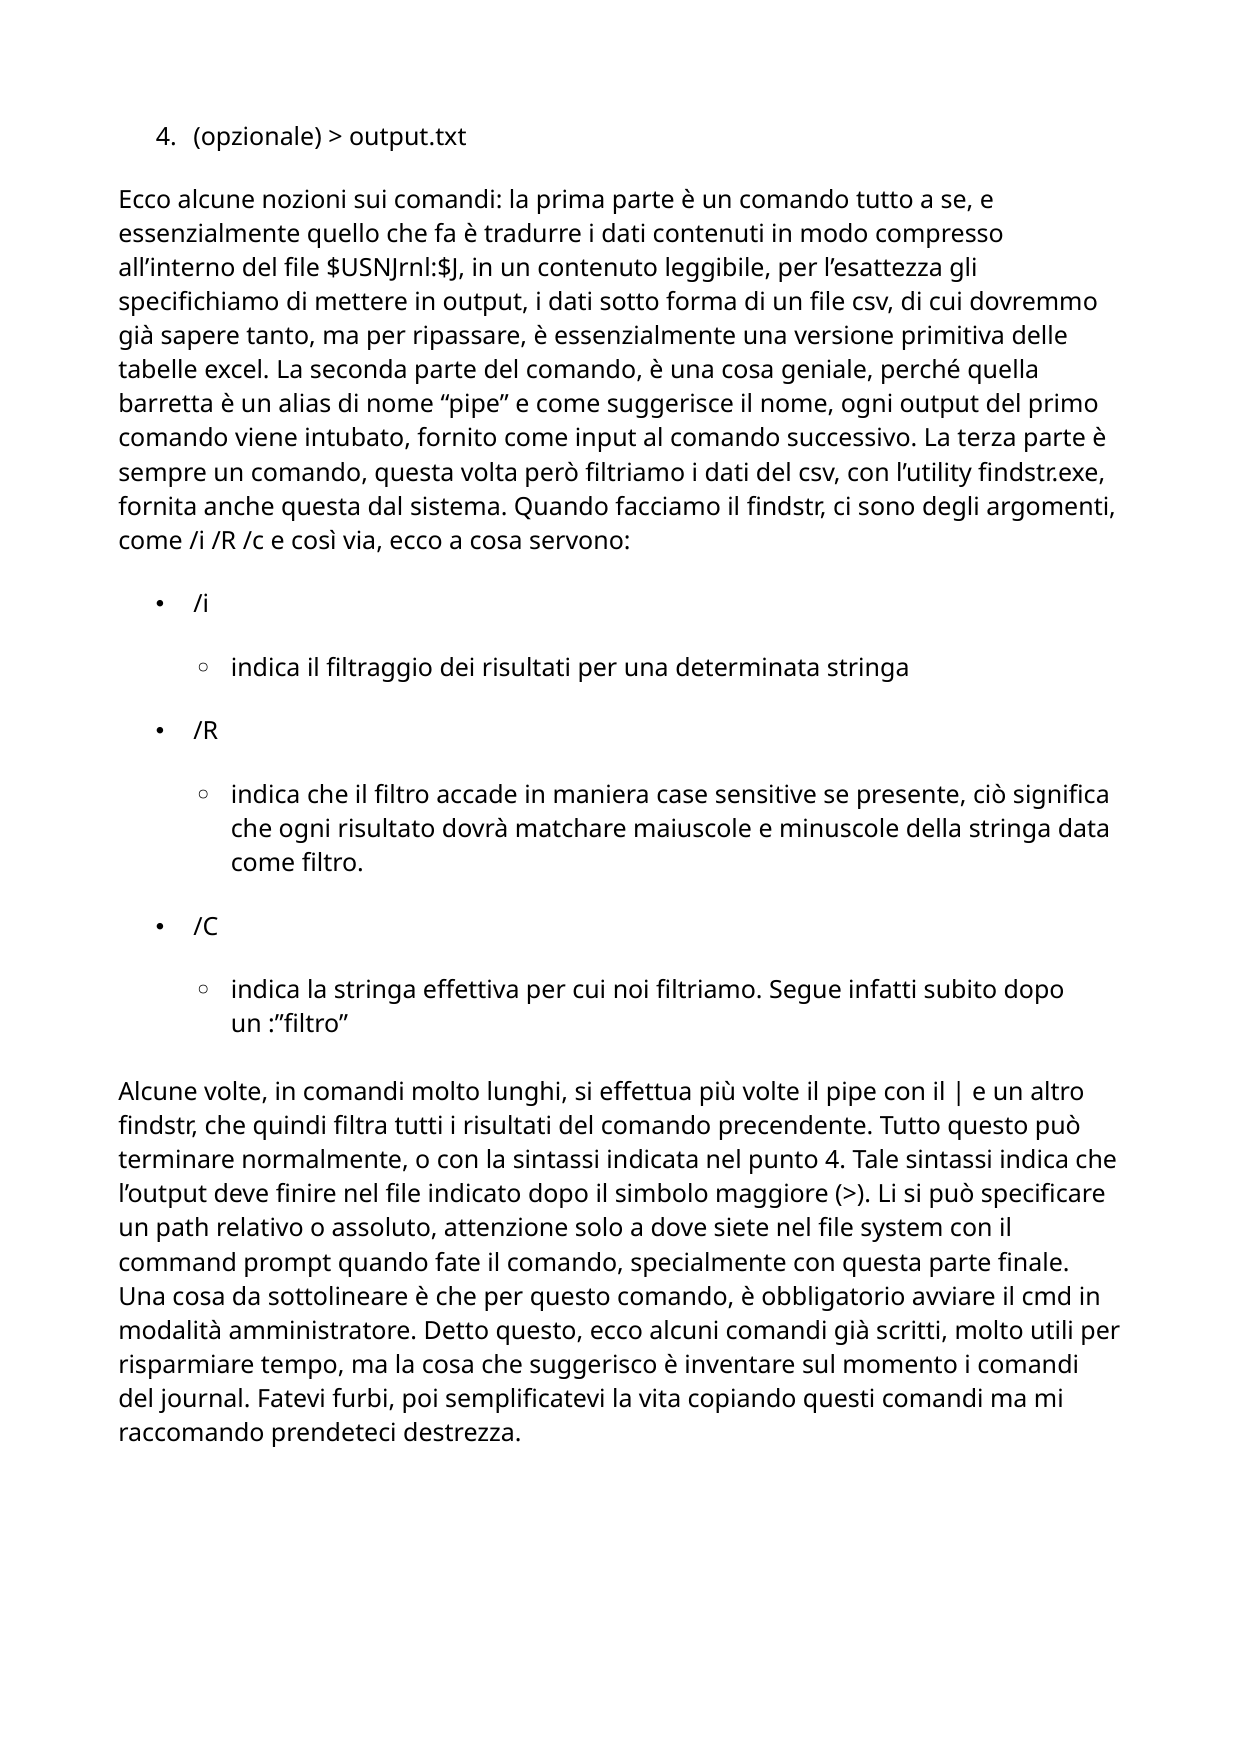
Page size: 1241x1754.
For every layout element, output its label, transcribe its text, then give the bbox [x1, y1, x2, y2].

list /C [156, 908, 1122, 942]
text Alcune volte, in comandi molto lunghi, si effettua più volte il pipe con il | e un altro findstr, che quindi filtra tutti i risultati del comando precendente. Tutto questo può terminare normalmente, o con la sintassi indicata nel punto 4. Tale sintassi indica che l’output deve finire nel file indicato dopo il simbolo maggiore (>). Li si può specificare un path relativo o assoluto, attenzione solo a dove siete nel file system con il command prompt quando fate il comando, specialmente con questa parte finale. Una cosa da sottolineare è che per questo comando, è obbligatorio avviare il cmd in modalità amministratore. Detto questo, ecco alcuni comandi già scritti, molto utili per risparmiare tempo, ma la cosa che suggerisco è inventare sul momento i comandi del journal. Fatevi furbi, poi semplificatevi la vita copiando questi comandi ma mi raccomando prendeteci destrezza. [118, 1074, 1122, 1448]
list /R [156, 713, 1122, 747]
list indica la stringa effettiva per cui noi filtriamo. Segue infatti subito dopo un :”filtro” [193, 972, 1122, 1040]
list (opzionale) > output.txt [156, 118, 1122, 152]
text Ecco alcune nozioni sui comandi: la prima parte è un comando tutto a se, e essenzialmente quello che fa è tradurre i dati contenuti in modo compresso all’interno del file $USNJrnl:$J, in un contenuto leggibile, per l’esattezza gli specifichiamo di mettere in output, i dati sotto forma di un file csv, di cui dovremmo già sapere tanto, ma per ripassare, è essenzialmente una versione primitiva delle tabelle excel. La seconda parte del comando, è una cosa geniale, perché quella barretta è un alias di nome “pipe” e come suggerisce il nome, ogni output del primo comando viene intubato, fornito come input al comando successivo. La terza parte è sempre un comando, questa volta però filtriamo i dati del csv, con l’utility findstr.exe, fornita anche questa dal sistema. Quando facciamo il findstr, ci sono degli argomenti, come /i /R /c e così via, ecco a cosa servono: [118, 182, 1122, 556]
list /i [156, 586, 1122, 620]
list indica il filtraggio dei risultati per una determinata stringa [193, 649, 1122, 683]
list indica che il filtro accade in maniera case sensitive se presente, ciò significa che ogni risultato dovrà matchare maiuscole e minuscole della stringa data come filtro. [193, 776, 1122, 879]
